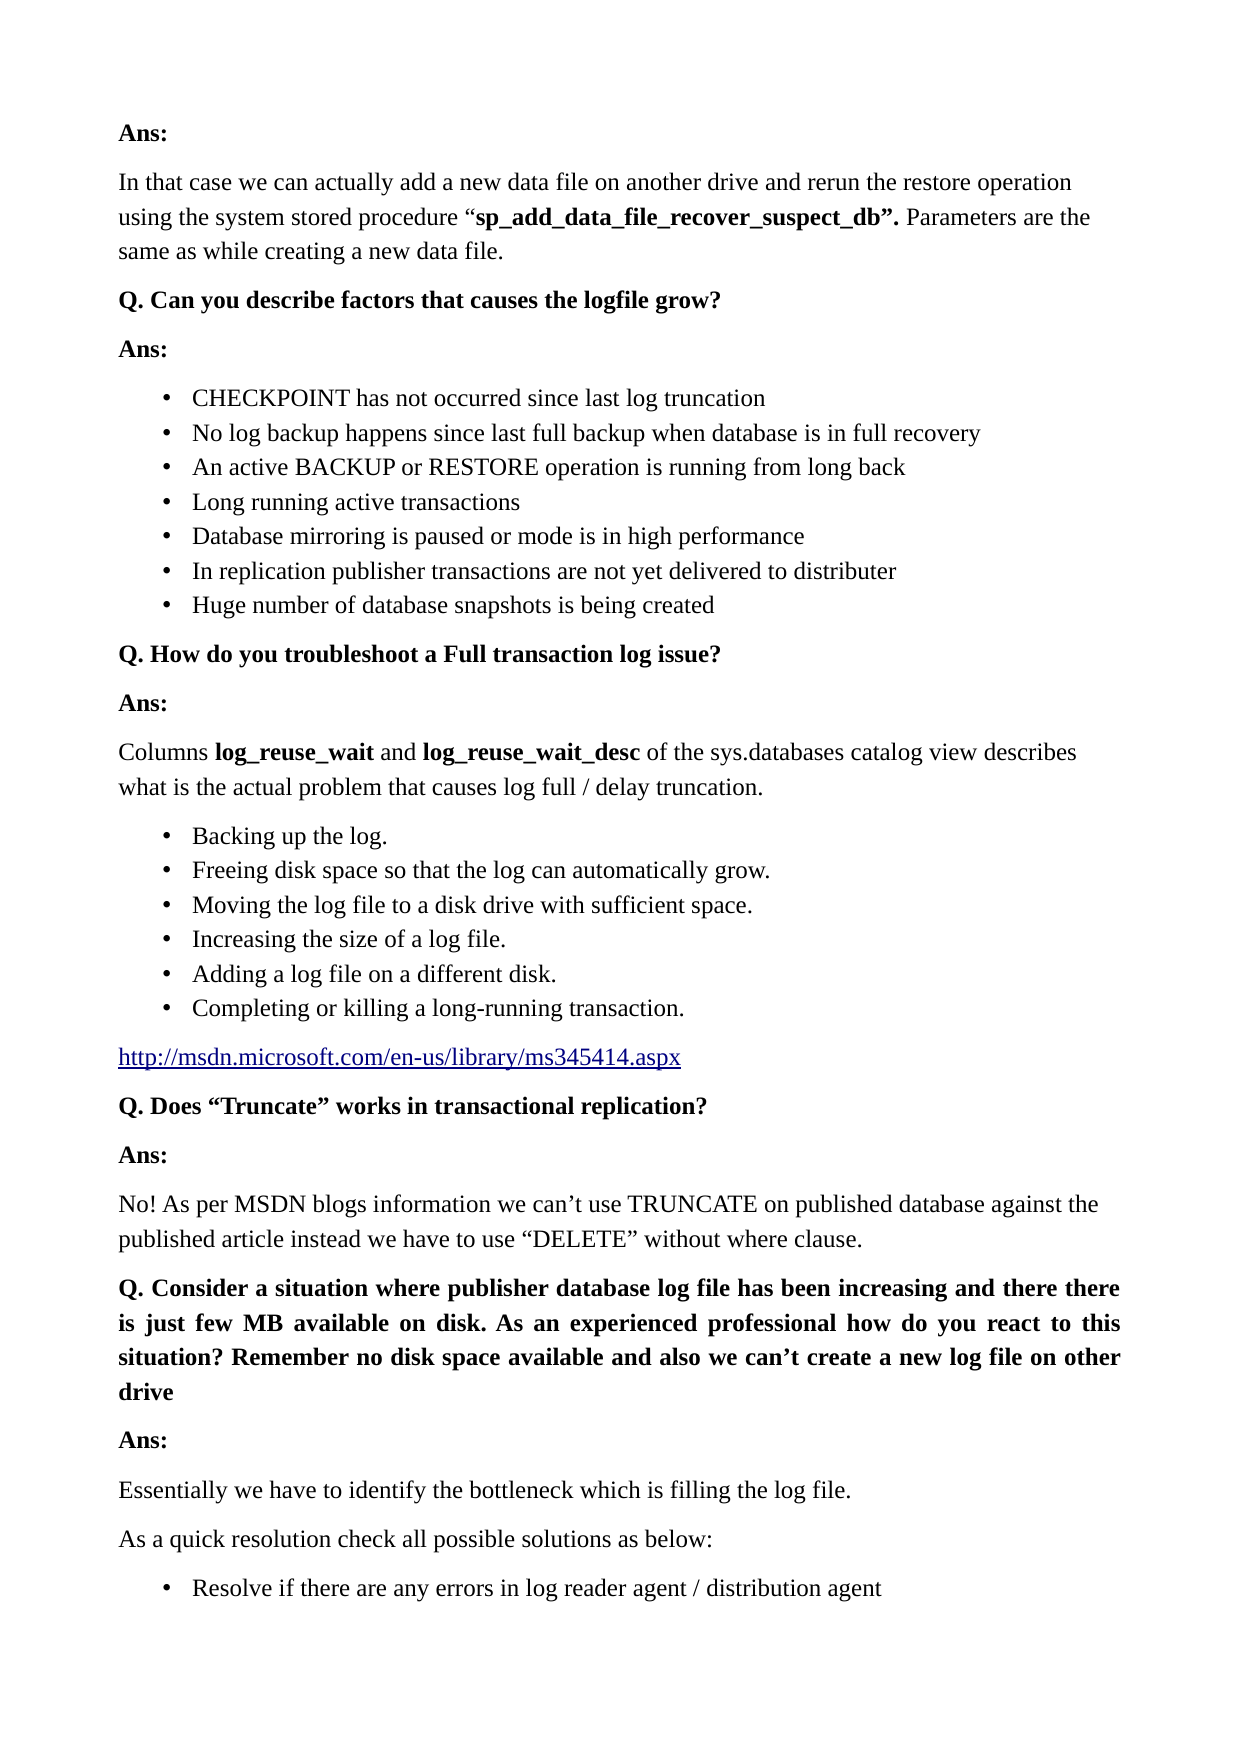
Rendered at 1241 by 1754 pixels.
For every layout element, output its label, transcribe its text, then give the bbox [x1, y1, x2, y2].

text Ans: [118, 118, 1122, 147]
list Resolve if there are any errors in log reader agent / distribution agent [162, 1573, 1122, 1602]
list Huge number of database snapshots is being created [162, 590, 1122, 619]
list CHECKPOINT has not occurred since last log truncation [162, 383, 1122, 412]
text Ans: [118, 1141, 1122, 1169]
list Database mirroring is paused or mode is in high performance [162, 521, 1122, 550]
list Moving the log file to a disk drive with sufficient space. [162, 890, 1122, 919]
text No! As per MSDN blogs information we can’t use TRUNCATE on published database against the published article instead we have to use “DELETE” without where clause. [118, 1189, 1122, 1253]
list Backing up the log. [162, 821, 1122, 850]
list Freeing disk space so that the log can automatically grow. [162, 855, 1122, 884]
text Columns log_reuse_wait and log_reuse_wait_desc of the sys.databases catalog view describes what is the actual problem that causes log full / delay truncation. [118, 737, 1122, 801]
text Q. Consider a situation where publisher database log file has been increasing and there there is just few MB available on disk. As an experienced professional how do you react to this situation? Remember no disk space available and also we can’t create a new log file on other drive [118, 1273, 1122, 1405]
text In that case we can actually add a new data file on another drive and rerun the restore operation using the system stored procedure “sp_add_data_file_recover_suspect_db”. Parameters are the same as while creating a new data file. [118, 167, 1122, 265]
list Adding a log file on a different disk. [162, 959, 1122, 988]
list Long running active transactions [162, 487, 1122, 516]
text Essentially we have to identify the bottleneck which is filling the log file. [118, 1475, 1122, 1503]
text As a quick resolution check all possible solutions as below: [118, 1524, 1122, 1552]
list In replication publisher transactions are not yet delivered to distributer [162, 556, 1122, 584]
text Q. Does “Truncate” works in transactional replication? [118, 1091, 1122, 1120]
list Increasing the size of a log file. [162, 924, 1122, 953]
text http://msdn.microsoft.com/en-us/library/ms345414.aspx [118, 1042, 1122, 1071]
list Completing or killing a long-running transaction. [162, 993, 1122, 1022]
text Ans: [118, 1426, 1122, 1454]
text Q. How do you troubleshoot a Full transaction log issue? [118, 639, 1122, 668]
text Q. Can you describe factors that causes the logfile grow? [118, 285, 1122, 314]
list No log backup happens since last full backup when database is in full recovery [162, 418, 1122, 447]
text Ans: [118, 334, 1122, 363]
list An active BACKUP or RESTORE operation is running from long back [162, 452, 1122, 481]
text Ans: [118, 688, 1122, 717]
